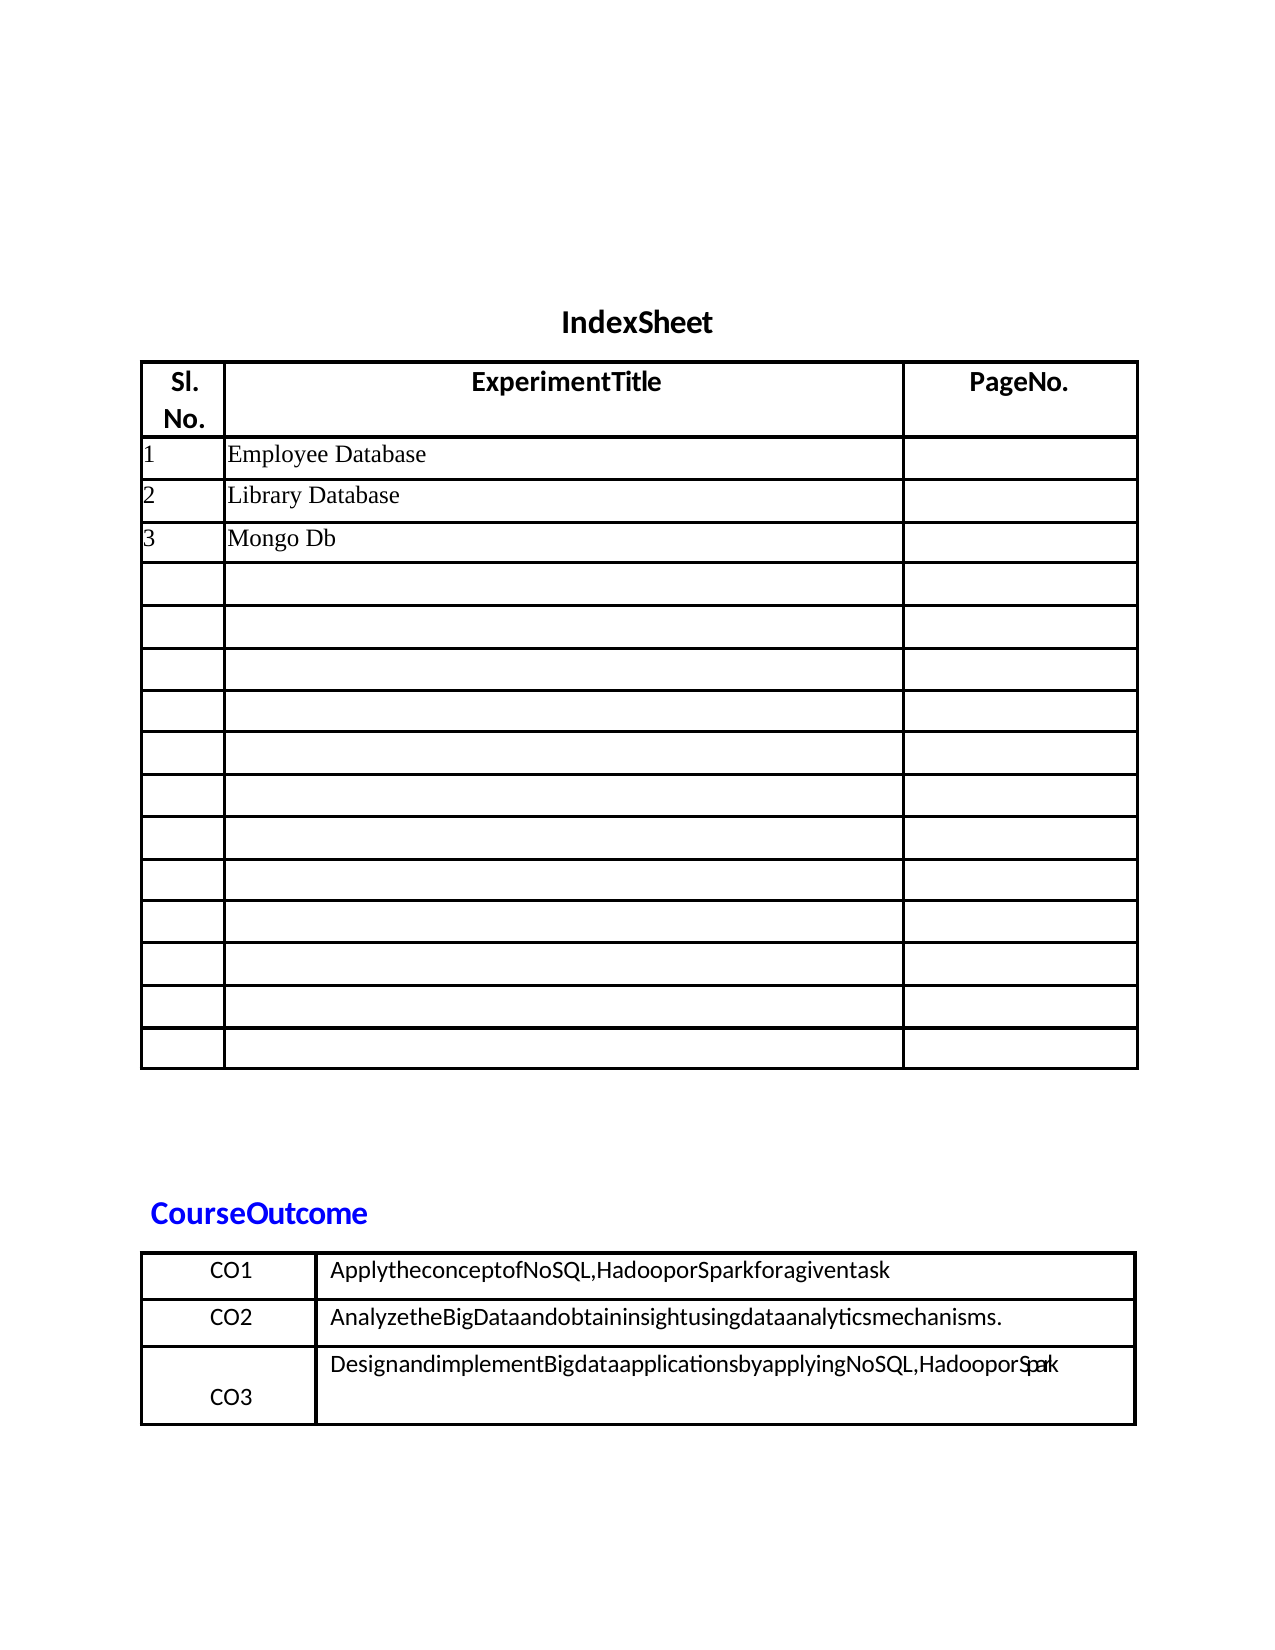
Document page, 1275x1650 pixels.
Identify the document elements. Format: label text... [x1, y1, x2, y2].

table_cell [226, 902, 902, 941]
table_cell [143, 818, 223, 858]
table_cell [905, 524, 1136, 561]
table_cell [905, 1030, 1136, 1067]
table_header CO1 [143, 1255, 314, 1298]
table_cell [226, 1030, 902, 1067]
table_cell Mongo Db [226, 524, 902, 561]
table_cell [905, 564, 1136, 604]
table_cell [226, 776, 902, 815]
table_cell [226, 650, 902, 689]
table_cell [905, 944, 1136, 984]
table_cell [143, 902, 223, 941]
table_cell [143, 776, 223, 815]
table_cell [143, 1030, 223, 1067]
table_cell [226, 564, 902, 604]
table_cell [143, 607, 223, 647]
table_cell [905, 439, 1136, 478]
table_cell [143, 861, 223, 898]
table_cell [905, 818, 1136, 858]
table_cell 2 [143, 481, 223, 521]
table_cell [226, 944, 902, 984]
table_cell 3 [143, 524, 223, 561]
table_cell [905, 481, 1136, 521]
table_cell [143, 733, 223, 772]
table_cell CO3 [143, 1348, 314, 1423]
table_cell [143, 564, 223, 604]
table_cell [905, 607, 1136, 647]
text CourseOutcome [151, 1192, 1177, 1233]
table_cell [226, 861, 902, 898]
table_cell [143, 650, 223, 689]
table_cell AnalyzetheBigDataandobtaininsightusingdataanalyticsmechanisms. [318, 1301, 1133, 1345]
table_cell [905, 776, 1136, 815]
table_header Sl. No. [143, 364, 223, 435]
table_cell [226, 692, 902, 730]
table_cell [905, 692, 1136, 730]
table_cell [905, 987, 1136, 1026]
table_header ExperimentTitle [226, 364, 902, 435]
table_cell [226, 987, 902, 1026]
table_cell [905, 861, 1136, 898]
table_cell CO2 [143, 1301, 314, 1345]
table_header PageNo. [905, 364, 1136, 435]
table_cell [905, 902, 1136, 941]
table_cell [226, 818, 902, 858]
table_cell [226, 733, 902, 772]
table_cell [905, 733, 1136, 772]
table_cell Library Database [226, 481, 902, 521]
table_cell DesignandimplementBigdataapplicationsbyapplyingNoSQL,HadooporSpark [318, 1348, 1133, 1423]
table_header ApplytheconceptofNoSQL,HadooporSparkforagiventask [318, 1255, 1133, 1298]
text IndexSheet [196, 301, 1079, 342]
table_cell [143, 944, 223, 984]
table_cell [143, 692, 223, 730]
table_cell Employee Database [226, 439, 902, 478]
table_cell [143, 987, 223, 1026]
table_cell [226, 607, 902, 647]
table_cell [905, 650, 1136, 689]
table_cell 1 [143, 439, 223, 478]
